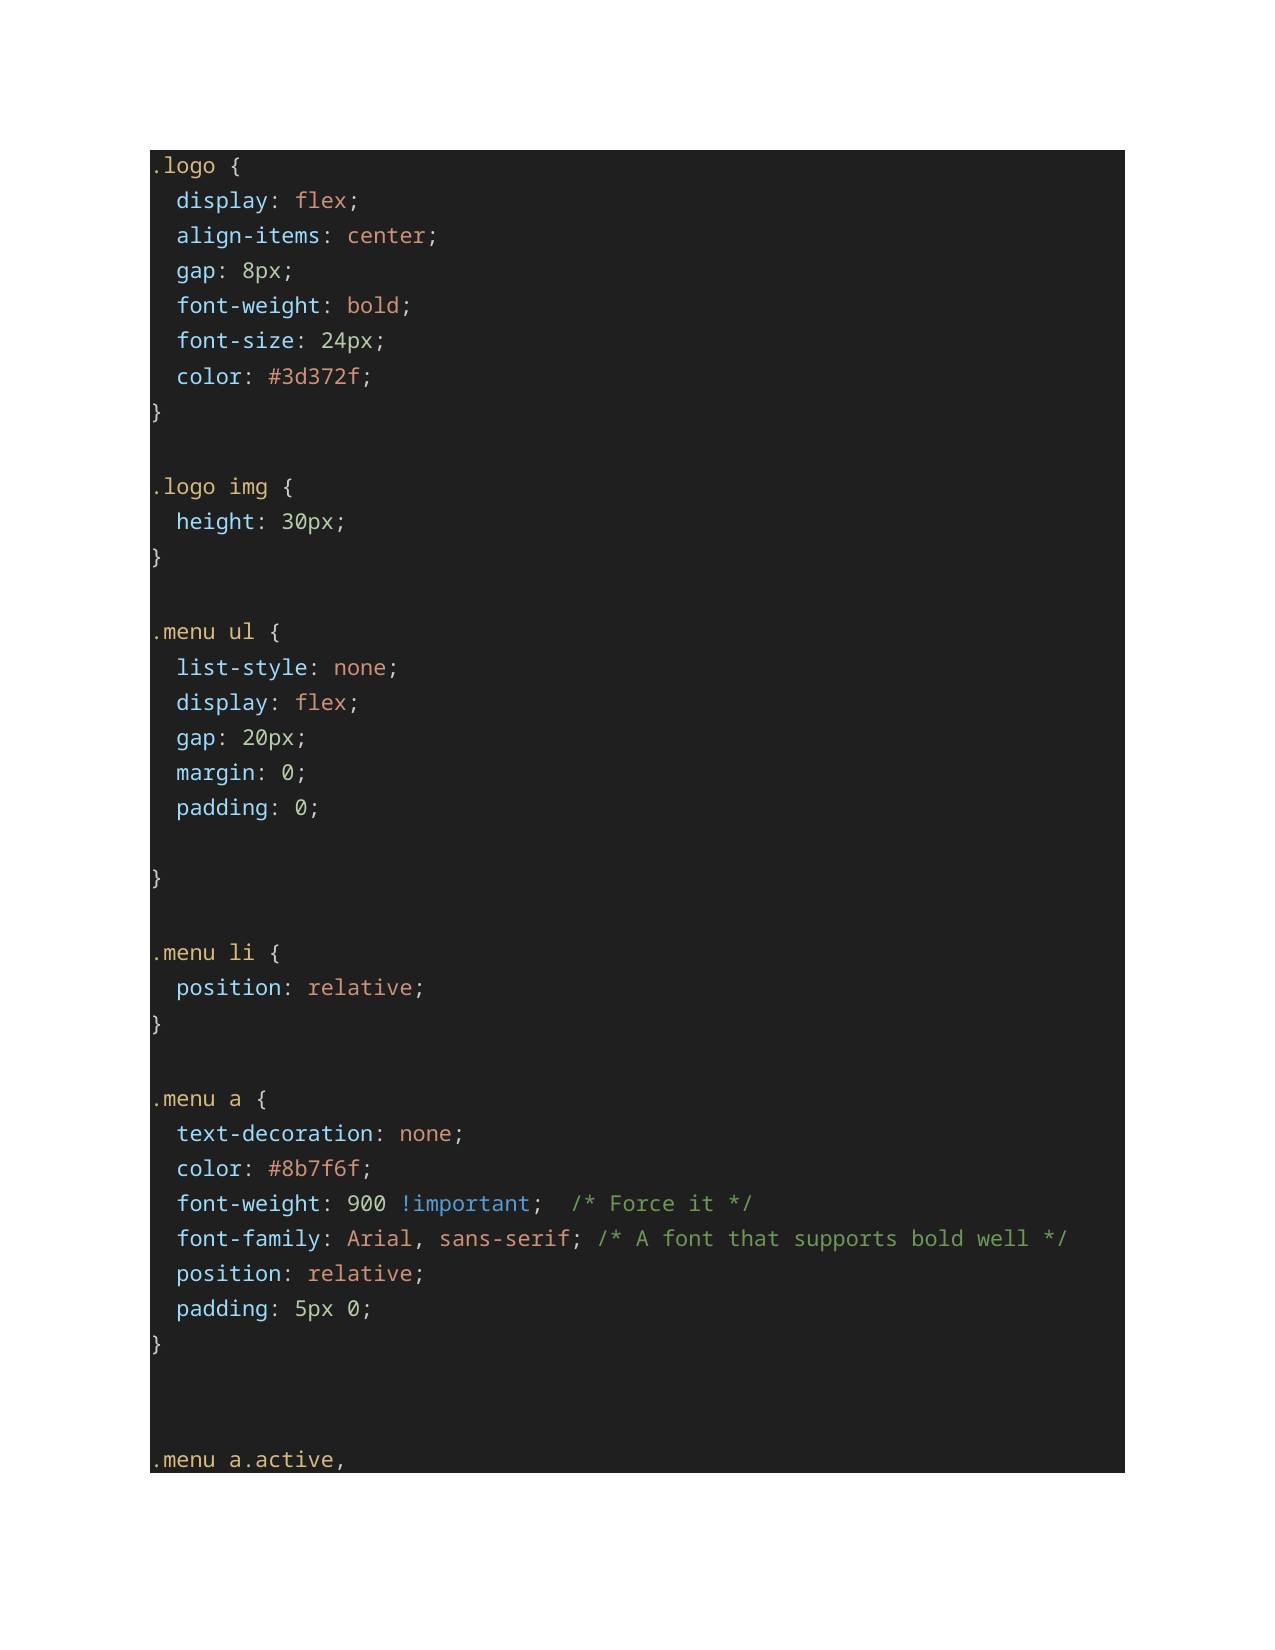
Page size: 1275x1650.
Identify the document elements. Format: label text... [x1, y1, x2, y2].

text .menu ul { [150, 616, 1125, 646]
text position: relative; [150, 1258, 1125, 1288]
text display: flex; [150, 185, 1125, 215]
text } [150, 1007, 1125, 1037]
text display: flex; [150, 687, 1125, 716]
text padding: 0; [150, 792, 1125, 822]
text position: relative; [150, 972, 1125, 1002]
text .menu a { [150, 1083, 1125, 1112]
text align-items: center; [150, 220, 1125, 250]
text } [150, 1328, 1125, 1358]
text padding: 5px 0; [150, 1293, 1125, 1323]
text font-size: 24px; [150, 326, 1125, 355]
text font-family: Arial, sans-serif; /* A font that supports bold well */ [150, 1223, 1125, 1253]
text margin: 0; [150, 757, 1125, 787]
text text-decoration: none; [150, 1118, 1125, 1148]
text } [150, 862, 1125, 892]
text list-style: none; [150, 651, 1125, 681]
text } [150, 541, 1125, 571]
text .logo img { [150, 471, 1125, 501]
text .logo { [150, 150, 1125, 180]
text gap: 8px; [150, 255, 1125, 285]
text font-weight: bold; [150, 290, 1125, 320]
text color: #8b7f6f; [150, 1153, 1125, 1183]
text gap: 20px; [150, 722, 1125, 751]
text height: 30px; [150, 506, 1125, 536]
text .menu a.active, [150, 1444, 1125, 1473]
text font-weight: 900 !important; /* Force it */ [150, 1188, 1125, 1218]
text color: #3d372f; [150, 361, 1125, 390]
text } [150, 396, 1125, 426]
text .menu li { [150, 937, 1125, 967]
